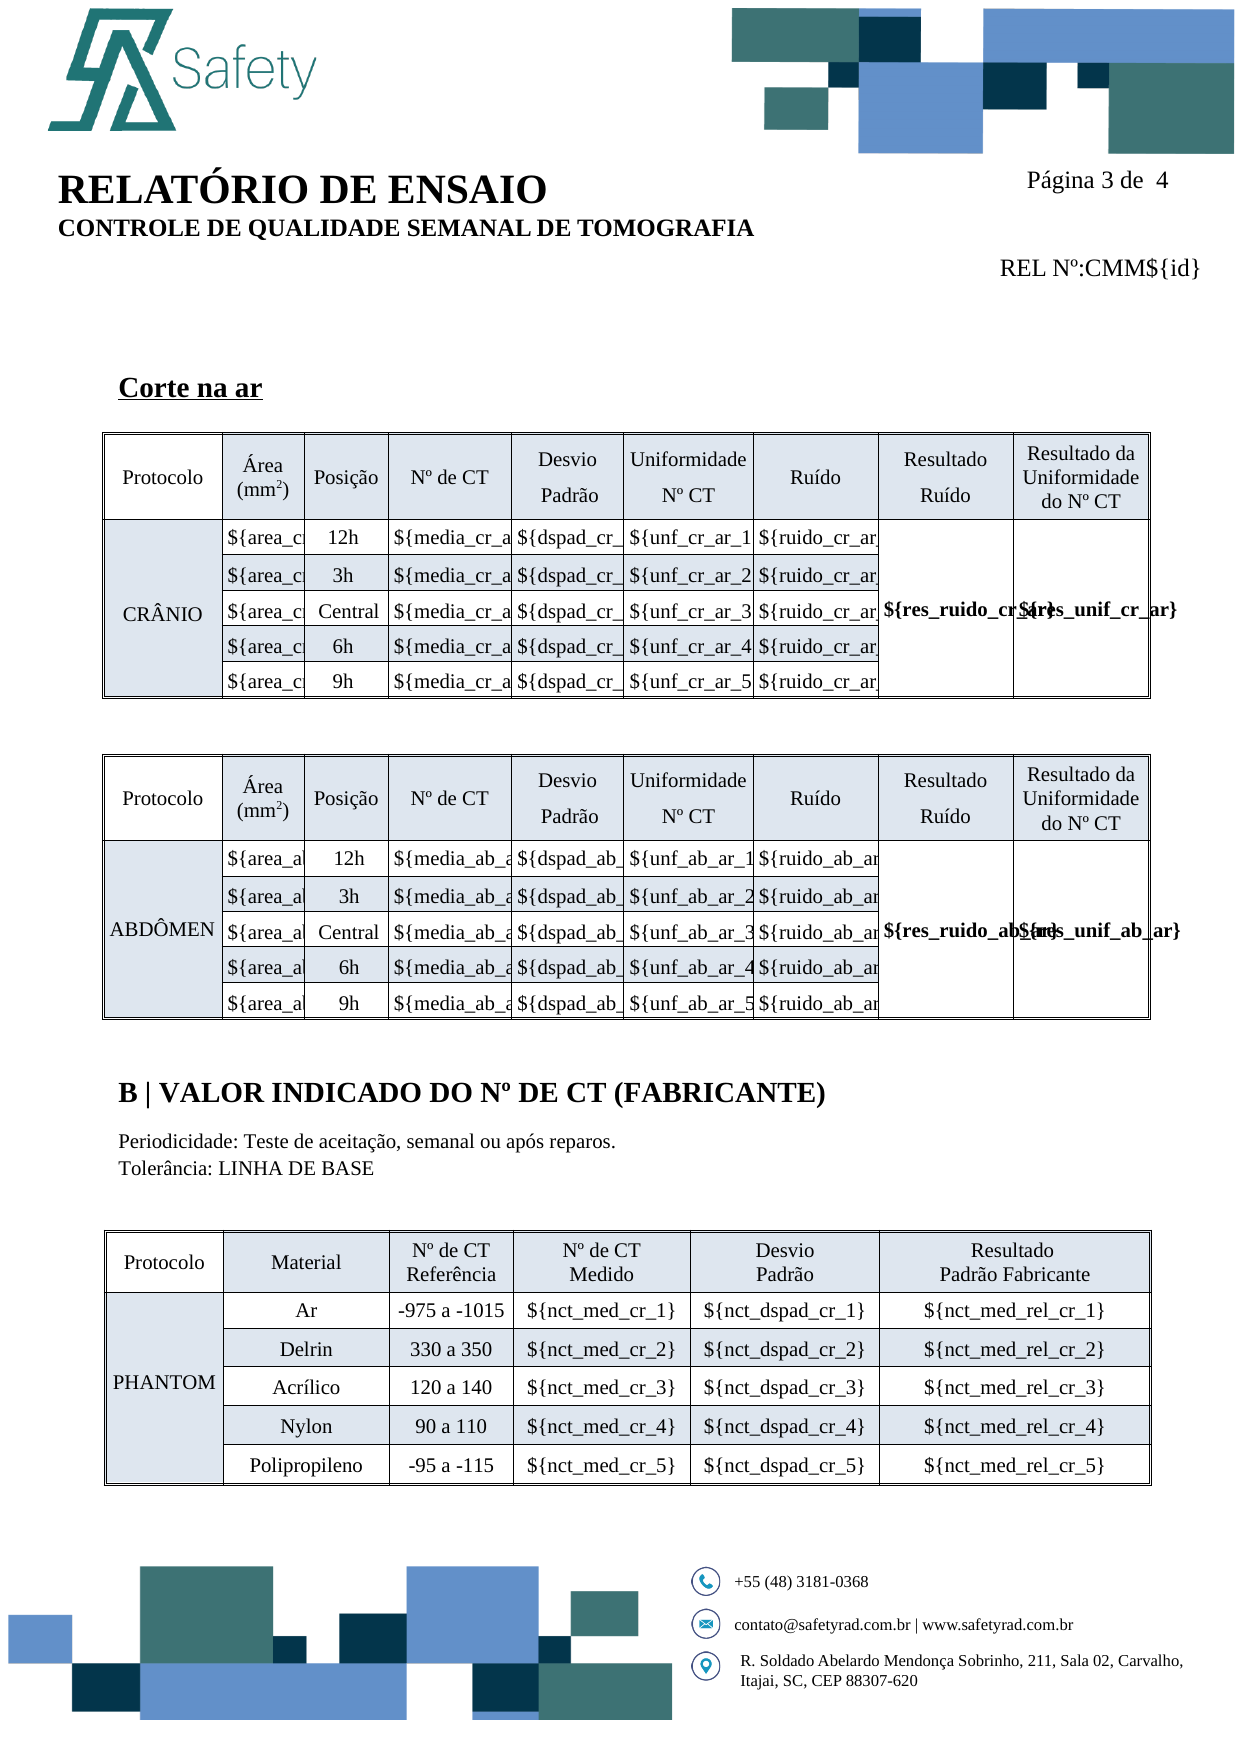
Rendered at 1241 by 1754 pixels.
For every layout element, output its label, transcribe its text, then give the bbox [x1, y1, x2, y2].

table_cell ${nct_dspad_cr_1} [691, 1293, 879, 1328]
table_cell ${ruido_cr_ar_4} [754, 626, 878, 661]
table_header Nº de CT [389, 435, 511, 519]
table_cell ${nct_dspad_cr_3} [691, 1367, 879, 1405]
table_cell ${media_cr_ar_3} [389, 591, 511, 625]
table_header Área (mm2) [223, 435, 304, 519]
table_header Posição [305, 435, 388, 519]
table_cell ${nct_dspad_cr_2} [691, 1329, 879, 1366]
table_cell CRÂNIO [105, 520, 222, 696]
table_cell ${dspad_ab_ar_3} [512, 912, 623, 946]
table_cell ${nct_med_cr_4} [514, 1406, 690, 1444]
table_cell ${area_cr_ar_1} [223, 520, 304, 554]
table_cell ${media_cr_ar_2} [389, 555, 511, 590]
table_cell ${res_ruido_cr_ar} [879, 520, 1013, 696]
table_cell Central [305, 912, 388, 946]
table_header Ruído [754, 435, 878, 519]
table_cell ${unf_ab_ar_3} [624, 912, 753, 946]
table_cell ${media_cr_ar_4} [389, 626, 511, 661]
table_cell ${res_ruido_ab_ar} [879, 841, 1013, 1017]
table_cell ${area_cr_ar_3} [223, 591, 304, 625]
table_cell ${unf_ab_ar_2} [624, 877, 753, 911]
table_cell ${dspad_ab_ar_4} [512, 947, 623, 982]
table_header Nº de CT [389, 757, 511, 840]
table_cell ${nct_med_rel_cr_3} [880, 1367, 1149, 1405]
table_cell ${unf_cr_ar_3} [624, 591, 753, 625]
table_cell 3h [305, 555, 388, 590]
table_cell ${nct_med_cr_2} [514, 1329, 690, 1366]
table_header Posição [305, 757, 388, 840]
table_cell ${ruido_cr_ar_3} [754, 591, 878, 625]
table_header Desvio Padrão [512, 757, 623, 840]
table_cell ${dspad_ab_ar_1} [512, 841, 623, 876]
table_header Desvio Padrão [512, 435, 623, 519]
table_header Nº de CT Medido [514, 1233, 690, 1292]
table_cell Ar [224, 1293, 389, 1328]
table_cell ${media_ab_ar_1} [389, 841, 511, 876]
table_cell ${area_cr_ar_4} [223, 626, 304, 661]
table_cell ${res_unif_ab_ar} [1014, 841, 1148, 1017]
table_cell ${ruido_ab_ar_3} [754, 912, 878, 946]
table_cell Central [305, 591, 388, 625]
table_cell ${nct_med_rel_cr_1} [880, 1293, 1149, 1328]
table_cell ${media_cr_ar_5} [389, 662, 511, 696]
table_cell 12h [305, 520, 388, 554]
table_cell 6h [305, 626, 388, 661]
picture [47, 8, 317, 131]
table_cell ${nct_med_cr_3} [514, 1367, 690, 1405]
table_cell ${unf_cr_ar_1} [624, 520, 753, 554]
table_header Resultado da Uniformidade do Nº CT [1014, 435, 1148, 519]
table_header Material [224, 1233, 389, 1292]
table_cell ${media_ab_ar_5} [389, 983, 511, 1017]
table_cell ${ruido_ab_ar_2} [754, 877, 878, 911]
table_cell ${nct_med_cr_5} [514, 1445, 690, 1482]
table_header Protocolo [105, 757, 222, 840]
picture [8, 1566, 673, 1720]
table_cell ${area_ab_ar_4} [223, 947, 304, 982]
table_cell ${dspad_cr_ar_4} [512, 626, 623, 661]
table_cell Nylon [224, 1406, 389, 1444]
table_header Uniformidade Nº CT [624, 435, 753, 519]
table_cell 120 a 140 [390, 1367, 513, 1405]
table_cell ${media_cr_ar_1} [389, 520, 511, 554]
picture [731, 8, 1235, 154]
picture [691, 1608, 721, 1639]
table_cell ${unf_cr_ar_4} [624, 626, 753, 661]
table_cell ABDÔMEN [105, 841, 222, 1017]
table_cell ${nct_med_cr_1} [514, 1293, 690, 1328]
table_cell ${ruido_ab_ar_1} [754, 841, 878, 876]
table_cell ${dspad_ab_ar_5} [512, 983, 623, 1017]
table_cell ${ruido_cr_ar_5} [754, 662, 878, 696]
table_cell ${ruido_cr_ar_2} [754, 555, 878, 590]
table_cell Acrílico [224, 1367, 389, 1405]
table_cell 3h [305, 877, 388, 911]
table_header Protocolo [107, 1233, 223, 1292]
table_cell ${unf_cr_ar_2} [624, 555, 753, 590]
table_cell ${ruido_ab_ar_5} [754, 983, 878, 1017]
table_header Resultado Ruído [879, 435, 1013, 519]
table_cell ${area_cr_ar_2} [223, 555, 304, 590]
text B | VALOR INDICADO DO Nº DE CT (FABRICANTE) [118, 1075, 1122, 1108]
table_cell ${media_ab_ar_4} [389, 947, 511, 982]
table_cell 9h [305, 983, 388, 1017]
table_cell ${area_ab_ar_2} [223, 877, 304, 911]
picture [691, 1566, 721, 1596]
table_cell ${dspad_cr_ar_1} [512, 520, 623, 554]
table_cell ${area_ab_ar_1} [223, 841, 304, 876]
table_cell 12h [305, 841, 388, 876]
text Corte na ar [118, 370, 1228, 403]
table_cell ${media_ab_ar_3} [389, 912, 511, 946]
table_cell ${unf_cr_ar_5} [624, 662, 753, 696]
table_cell 6h [305, 947, 388, 982]
table_cell ${dspad_ab_ar_2} [512, 877, 623, 911]
table_cell Polipropileno [224, 1445, 389, 1482]
table_cell ${area_ab_ar_3} [223, 912, 304, 946]
table_header Nº de CT Referência [390, 1233, 513, 1292]
table_cell ${media_ab_ar_2} [389, 877, 511, 911]
table_header Área (mm2) [223, 757, 304, 840]
table_header Uniformidade Nº CT [624, 757, 753, 840]
table_header Ruído [754, 757, 878, 840]
table_cell ${area_ab_ar_5} [223, 983, 304, 1017]
table_cell ${ruido_cr_ar_1} [754, 520, 878, 554]
table_cell ${nct_dspad_cr_4} [691, 1406, 879, 1444]
table_cell ${res_unif_cr_ar} [1014, 520, 1148, 696]
table_cell ${dspad_cr_ar_5} [512, 662, 623, 696]
table_cell ${nct_dspad_cr_5} [691, 1445, 879, 1482]
table_cell 90 a 110 [390, 1406, 513, 1444]
table_cell ${unf_ab_ar_4} [624, 947, 753, 982]
table_header Resultado Ruído [879, 757, 1013, 840]
table_header Resultado da Uniformidade do Nº CT [1014, 757, 1148, 840]
table_header Desvio Padrão [691, 1233, 879, 1292]
table_cell ${nct_med_rel_cr_5} [880, 1445, 1149, 1482]
table_header Resultado Padrão Fabricante [880, 1233, 1149, 1292]
table_cell ${ruido_ab_ar_4} [754, 947, 878, 982]
table_cell 330 a 350 [390, 1329, 513, 1366]
table_cell ${unf_ab_ar_1} [624, 841, 753, 876]
table_cell PHANTOM [107, 1293, 223, 1482]
table_cell ${dspad_cr_ar_3} [512, 591, 623, 625]
text Periodicidade: Teste de aceitação, semanal ou após reparos. [118, 1129, 1226, 1153]
table_cell Delrin [224, 1329, 389, 1366]
table_cell ${unf_ab_ar_5} [624, 983, 753, 1017]
table_cell ${nct_med_rel_cr_4} [880, 1406, 1149, 1444]
table_header Protocolo [105, 435, 222, 519]
table_cell -975 a -1015 [390, 1293, 513, 1328]
text Tolerância: LINHA DE BASE [118, 1153, 1226, 1182]
picture [691, 1651, 721, 1681]
table_cell ${area_cr_ar_5} [223, 662, 304, 696]
table_cell ${nct_med_rel_cr_2} [880, 1329, 1149, 1366]
table_cell 9h [305, 662, 388, 696]
table_cell ${dspad_cr_ar_2} [512, 555, 623, 590]
table_cell -95 a -115 [390, 1445, 513, 1482]
